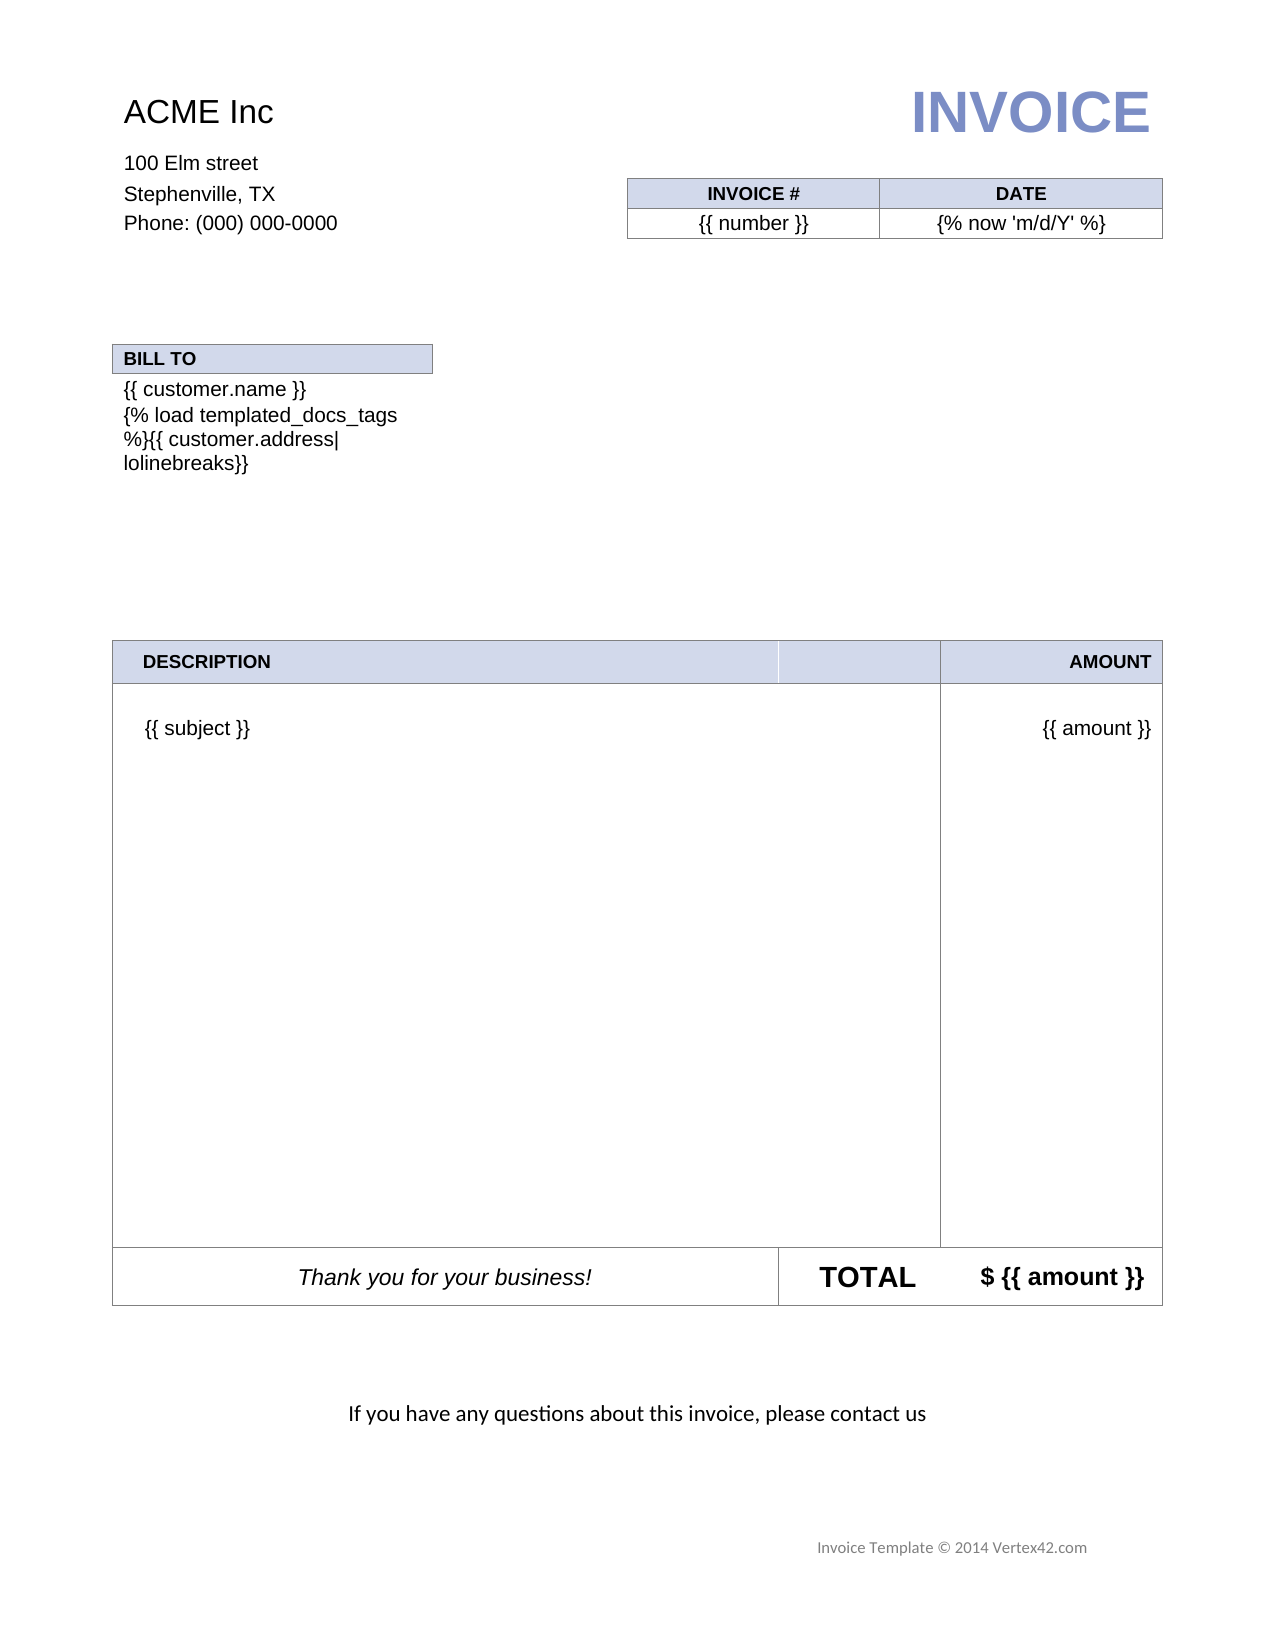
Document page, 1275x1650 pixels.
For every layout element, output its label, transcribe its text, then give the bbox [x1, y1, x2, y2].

table_cell [113, 267, 627, 297]
table_cell [112, 475, 433, 504]
table_cell [113, 891, 778, 921]
table_cell [779, 1158, 940, 1188]
table_cell TOTAL [779, 1248, 940, 1305]
table_cell [113, 772, 778, 802]
table_cell {{ amount }} [941, 713, 1162, 742]
table_cell 100 Elm street [113, 149, 627, 178]
table_cell [941, 980, 1162, 1009]
table_cell [941, 743, 1162, 772]
table_cell [779, 743, 940, 772]
table_cell [941, 772, 1162, 802]
table_cell [113, 950, 778, 980]
table_cell [779, 1069, 940, 1099]
table_header DESCRIPTION [113, 641, 778, 683]
table_header ACME Inc [113, 75, 627, 148]
table_header [628, 75, 880, 148]
table_cell [628, 149, 880, 178]
table_cell [113, 861, 778, 891]
table_cell [880, 149, 1162, 178]
table_cell [941, 861, 1162, 891]
table_cell [628, 239, 880, 267]
table_cell {{ number }} [628, 209, 879, 237]
table_cell [779, 891, 940, 921]
table_cell [113, 684, 778, 713]
table_cell Stephenville, TX [113, 178, 627, 208]
table_cell [779, 950, 940, 980]
table_cell [779, 802, 940, 831]
table_cell [628, 267, 880, 297]
table_cell {{ customer.name }} [112, 374, 433, 403]
table_cell [113, 1158, 778, 1188]
table_cell [113, 1099, 778, 1128]
table_header INVOICE [880, 75, 1162, 148]
table_cell Phone: (000) 000-0000 [113, 208, 627, 237]
table_cell [941, 684, 1162, 713]
table_cell [113, 1069, 778, 1099]
table_cell {% load templated_docs_tags %}{{ customer.address|lolinebreaks}} [112, 403, 433, 475]
table_cell [941, 1158, 1162, 1188]
table_cell [779, 684, 940, 713]
table_cell [779, 1039, 940, 1069]
table_cell {{ subject }} [113, 713, 778, 742]
table_cell [779, 1188, 940, 1217]
table_cell [779, 1218, 940, 1247]
table_cell [880, 267, 1162, 297]
table_cell [779, 980, 940, 1009]
table_cell Thank you for your business! [113, 1248, 778, 1305]
table_cell [113, 238, 627, 267]
table_cell [113, 1010, 778, 1039]
table_header [779, 641, 940, 683]
table_cell [941, 950, 1162, 980]
table_cell [779, 772, 940, 802]
table_cell [112, 504, 433, 534]
table_header BILL TO [113, 345, 432, 373]
table_cell [941, 1010, 1162, 1039]
table_cell [941, 921, 1162, 950]
table_cell {% now 'm/d/Y' %} [880, 209, 1162, 237]
table_cell [113, 743, 778, 772]
table_cell [779, 713, 940, 742]
table_cell [779, 831, 940, 861]
table_cell [113, 1128, 778, 1158]
table_cell [941, 802, 1162, 831]
table_cell [880, 239, 1162, 267]
table_cell [112, 534, 433, 564]
table_cell [779, 1010, 940, 1039]
table_cell [941, 831, 1162, 861]
table_cell [941, 1099, 1162, 1128]
table_cell [941, 1128, 1162, 1158]
table_cell [941, 1218, 1162, 1247]
table_cell [779, 861, 940, 891]
table_cell [113, 980, 778, 1009]
table_cell [113, 921, 778, 950]
table_cell [113, 831, 778, 861]
table_cell [941, 1069, 1162, 1099]
table_cell [113, 1188, 778, 1217]
table_cell [779, 1099, 940, 1128]
table_cell [941, 1039, 1162, 1069]
table_cell [112, 564, 433, 593]
table_cell [941, 891, 1162, 921]
table_cell [779, 921, 940, 950]
table_cell [113, 1039, 778, 1069]
table_cell [113, 1218, 778, 1247]
table_cell INVOICE # [628, 179, 879, 208]
table_cell DATE [880, 179, 1162, 208]
table_cell [779, 1128, 940, 1158]
table_cell [113, 802, 778, 831]
table_cell $ {{ amount }} [940, 1248, 1162, 1305]
table_header AMOUNT [941, 641, 1162, 683]
text If you have any questions about this invoice, please contact us [112, 1399, 1162, 1427]
table_cell [941, 1188, 1162, 1217]
